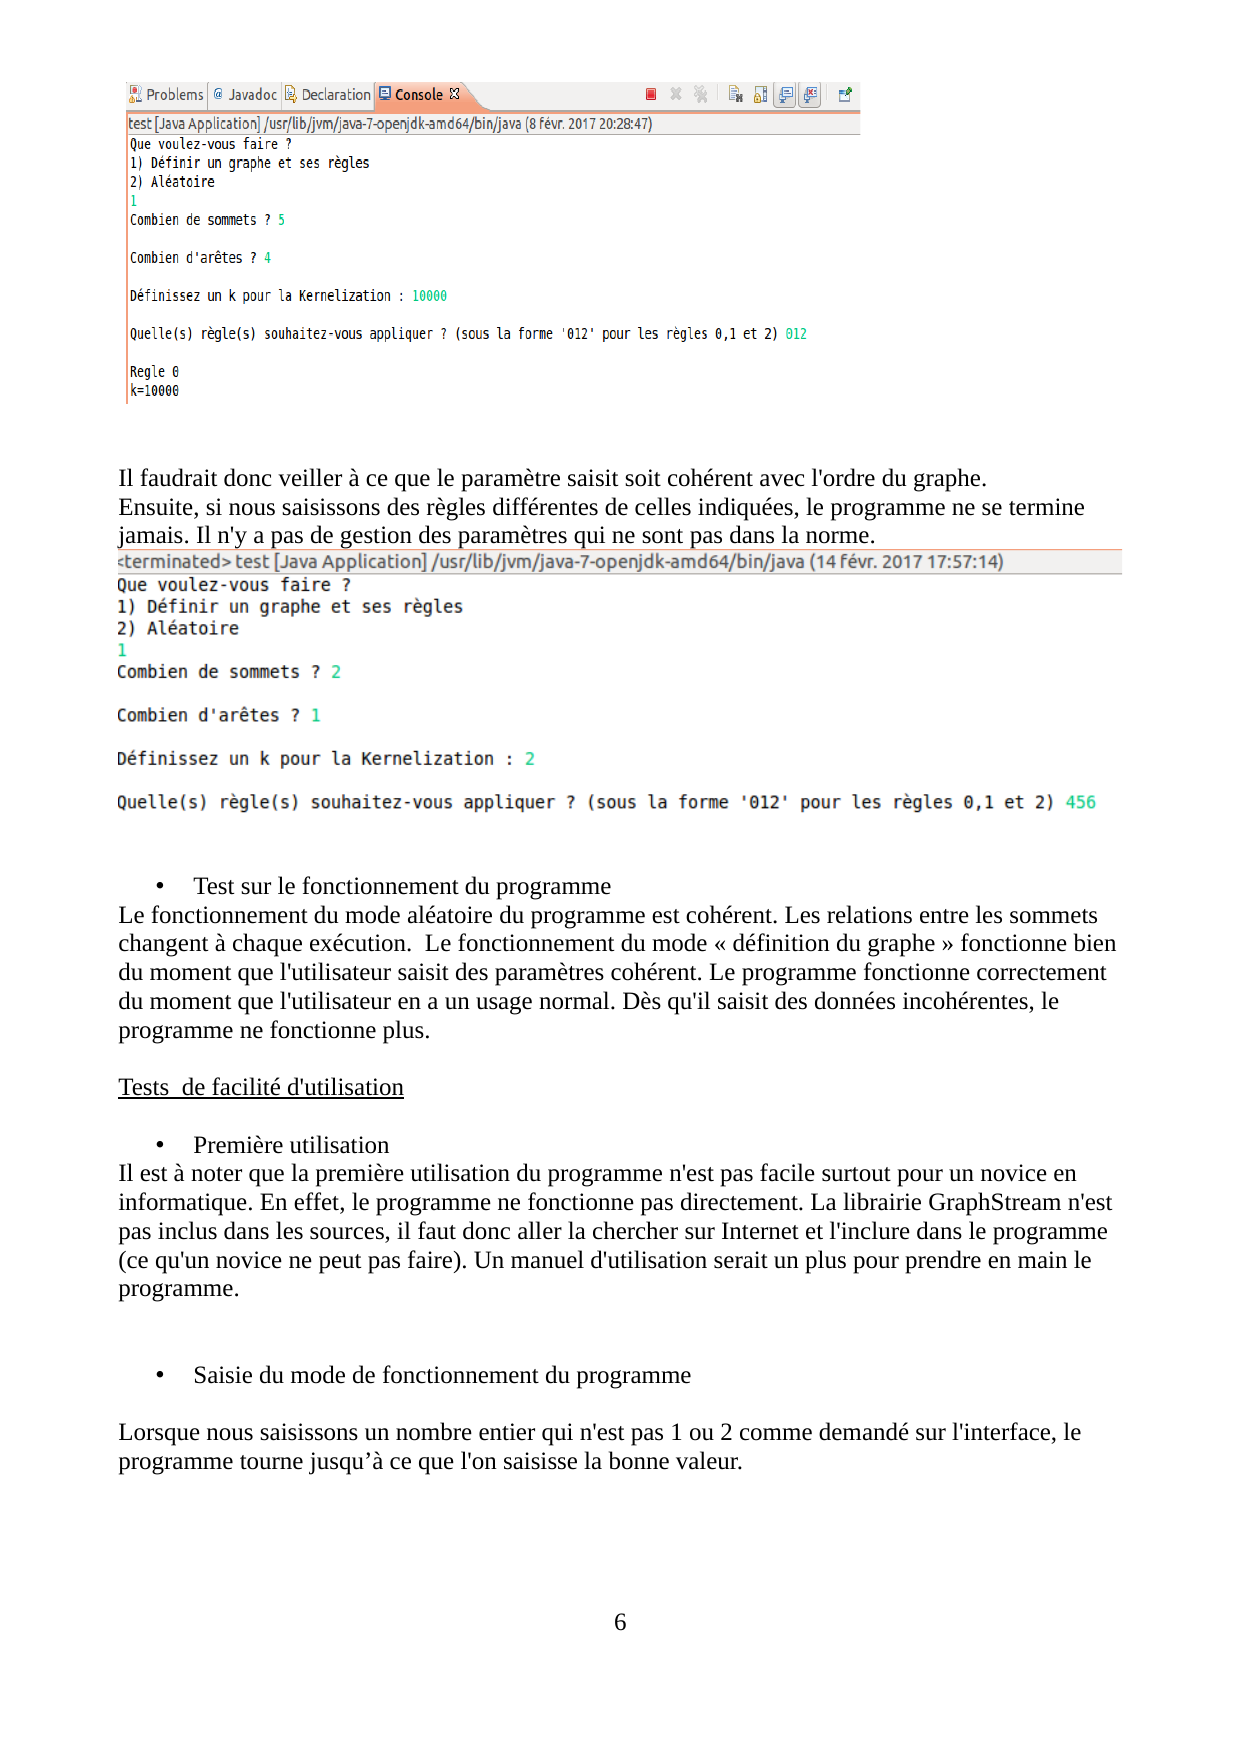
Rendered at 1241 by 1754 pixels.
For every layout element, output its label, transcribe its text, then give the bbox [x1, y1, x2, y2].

text Il faudrait donc veiller à ce que le paramètre saisit soit cohérent avec l'ordre du graphe. [118, 463, 1122, 492]
text Le fonctionnement du mode aléatoire du programme est cohérent. Les relations entre les sommets changent à chaque exécution. Le fonctionnement du mode « définition du graphe » fonctionne bien du moment que l'utilisateur saisit des paramètres cohérent. Le programme fonctionne correctement du moment que l'utilisateur en a un usage normal. Dès qu'il saisit des données incohérentes, le programme ne fonctionne plus. [118, 900, 1122, 1043]
picture [118, 549, 1123, 843]
list Première utilisation [156, 1130, 1122, 1158]
text Il est à noter que la première utilisation du programme n'est pas facile surtout pour un novice en informatique. En effet, le programme ne fonctionne pas directement. La librairie GraphStream n'est pas inclus dans les sources, il faut donc aller la chercher sur Internet et l'inclure dans le programme (ce qu'un novice ne peut pas faire). Un manuel d'utilisation serait un plus pour prendre en main le programme. [118, 1158, 1122, 1302]
list Saisie du mode de fonctionnement du programme [156, 1360, 1122, 1388]
text Lorsque nous saisissons un nombre entier qui n'est pas 1 ou 2 comme demandé sur l'interface, le programme tourne jusqu’à ce que l'on saisisse la bonne valeur. [118, 1417, 1122, 1475]
text Ensuite, si nous saisissons des règles différentes de celles indiquées, le programme ne se termine jamais. Il n'y a pas de gestion des paramètres qui ne sont pas dans la norme. [118, 492, 1122, 549]
picture [126, 82, 861, 404]
text Tests de facilité d'utilisation [118, 1072, 1122, 1101]
list Test sur le fonctionnement du programme [156, 871, 1122, 900]
